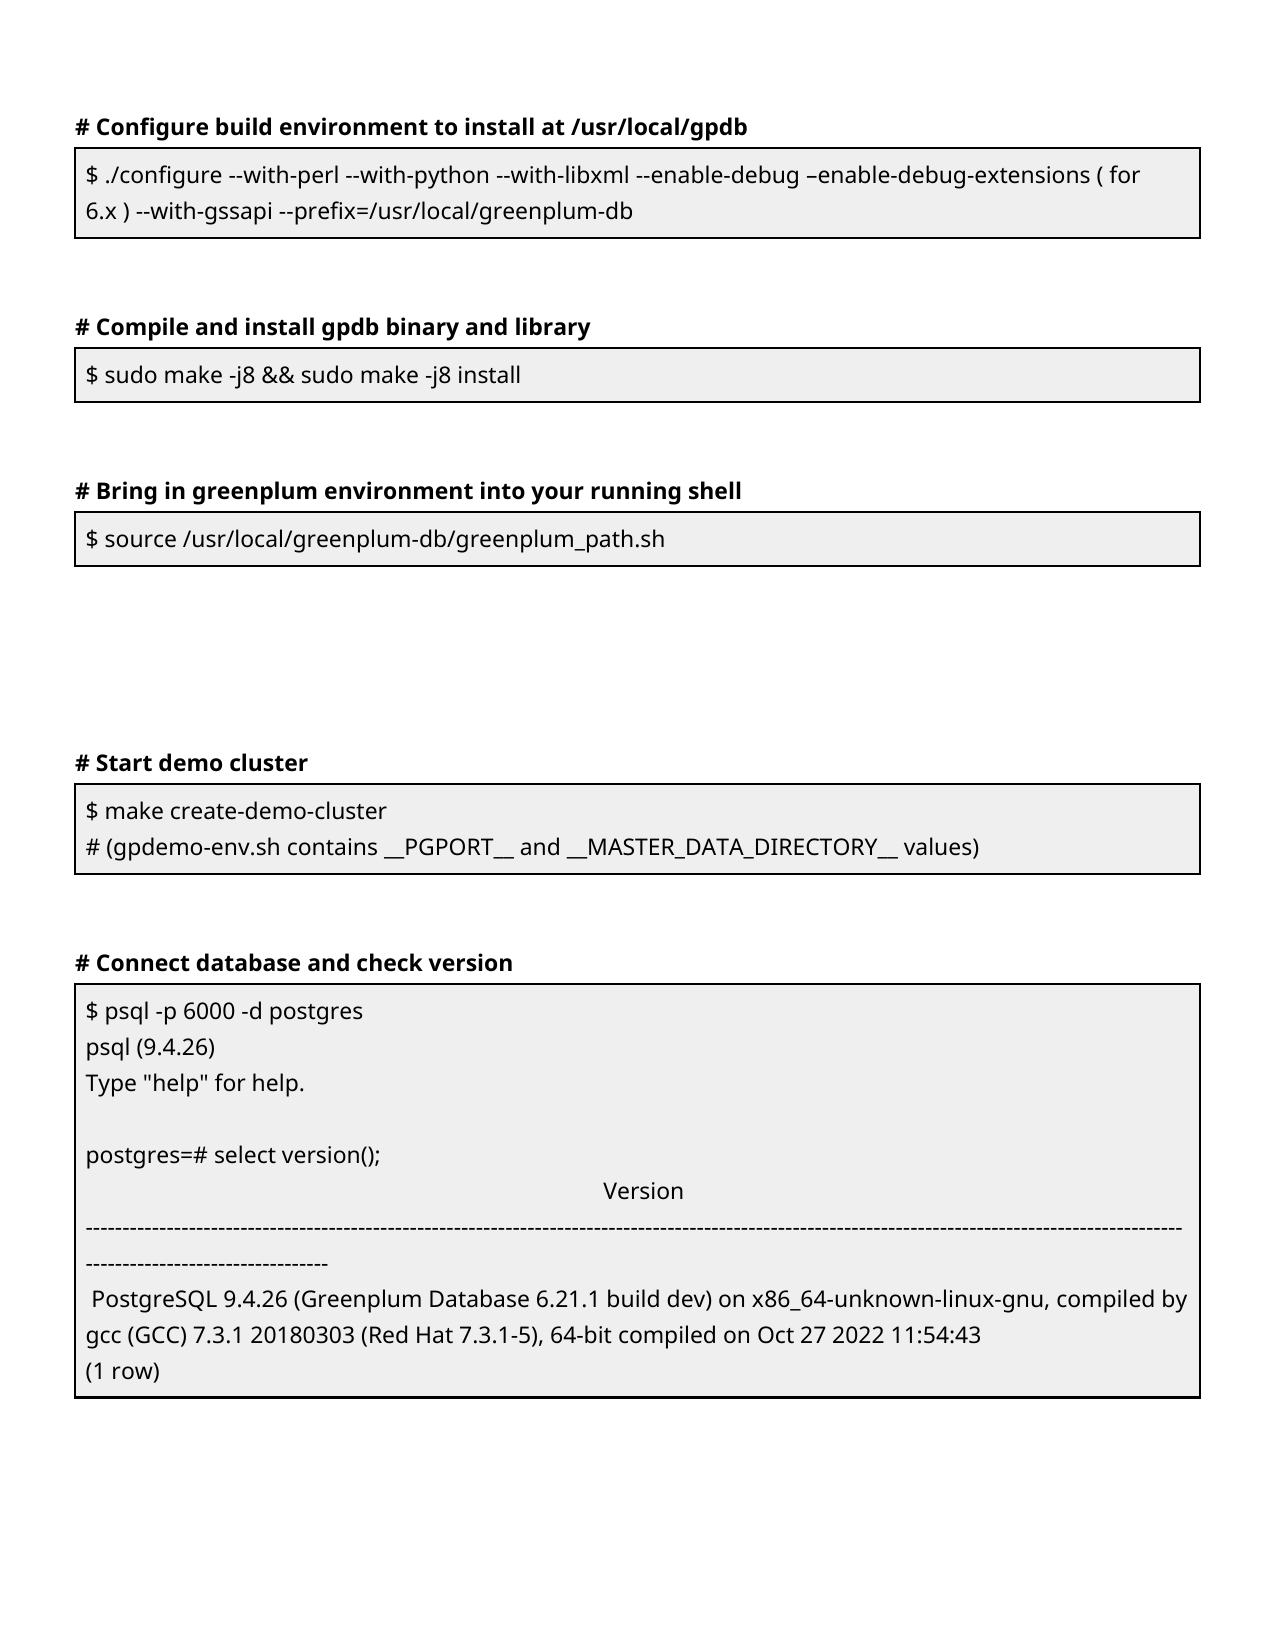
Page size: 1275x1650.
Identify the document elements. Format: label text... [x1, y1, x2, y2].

text # Connect database and check version [75, 947, 1200, 978]
table_header $ psql -p 6000 -d postgres psql (9.4.26) Type "help" for help. postgres=# select version(); Version -------------------------------------------------------------------------------------------------------------------------------------------------------------------------------------- PostgreSQL 9.4.26 (Greenplum Database 6.21.1 build dev) on x86_64-unknown-linux-gnu, compiled by gcc (GCC) 7.3.1 20180303 (Red Hat 7.3.1-5), 64-bit compiled on Oct 27 2022 11:54:43 (1 row) [76, 985, 1199, 1396]
table_header $ source /usr/local/greenplum-db/greenplum_path.sh [76, 513, 1199, 565]
table_header $ sudo make -j8 && sudo make -j8 install [76, 349, 1199, 401]
text # Configure build environment to install at /usr/local/gpdb [75, 111, 1200, 142]
text # Compile and install gpdb binary and library [75, 311, 1200, 342]
text # Start demo cluster [75, 747, 1200, 778]
table_header $ ./configure --with-perl --with-python --with-libxml --enable-debug –enable-debug-extensions ( for 6.x ) --with-gssapi --prefix=/usr/local/greenplum-db [76, 149, 1199, 237]
table_header $ make create-demo-cluster # (gpdemo-env.sh contains __PGPORT__ and __MASTER_DATA_DIRECTORY__ values) [76, 785, 1199, 873]
text # Bring in greenplum environment into your running shell [75, 475, 1200, 506]
